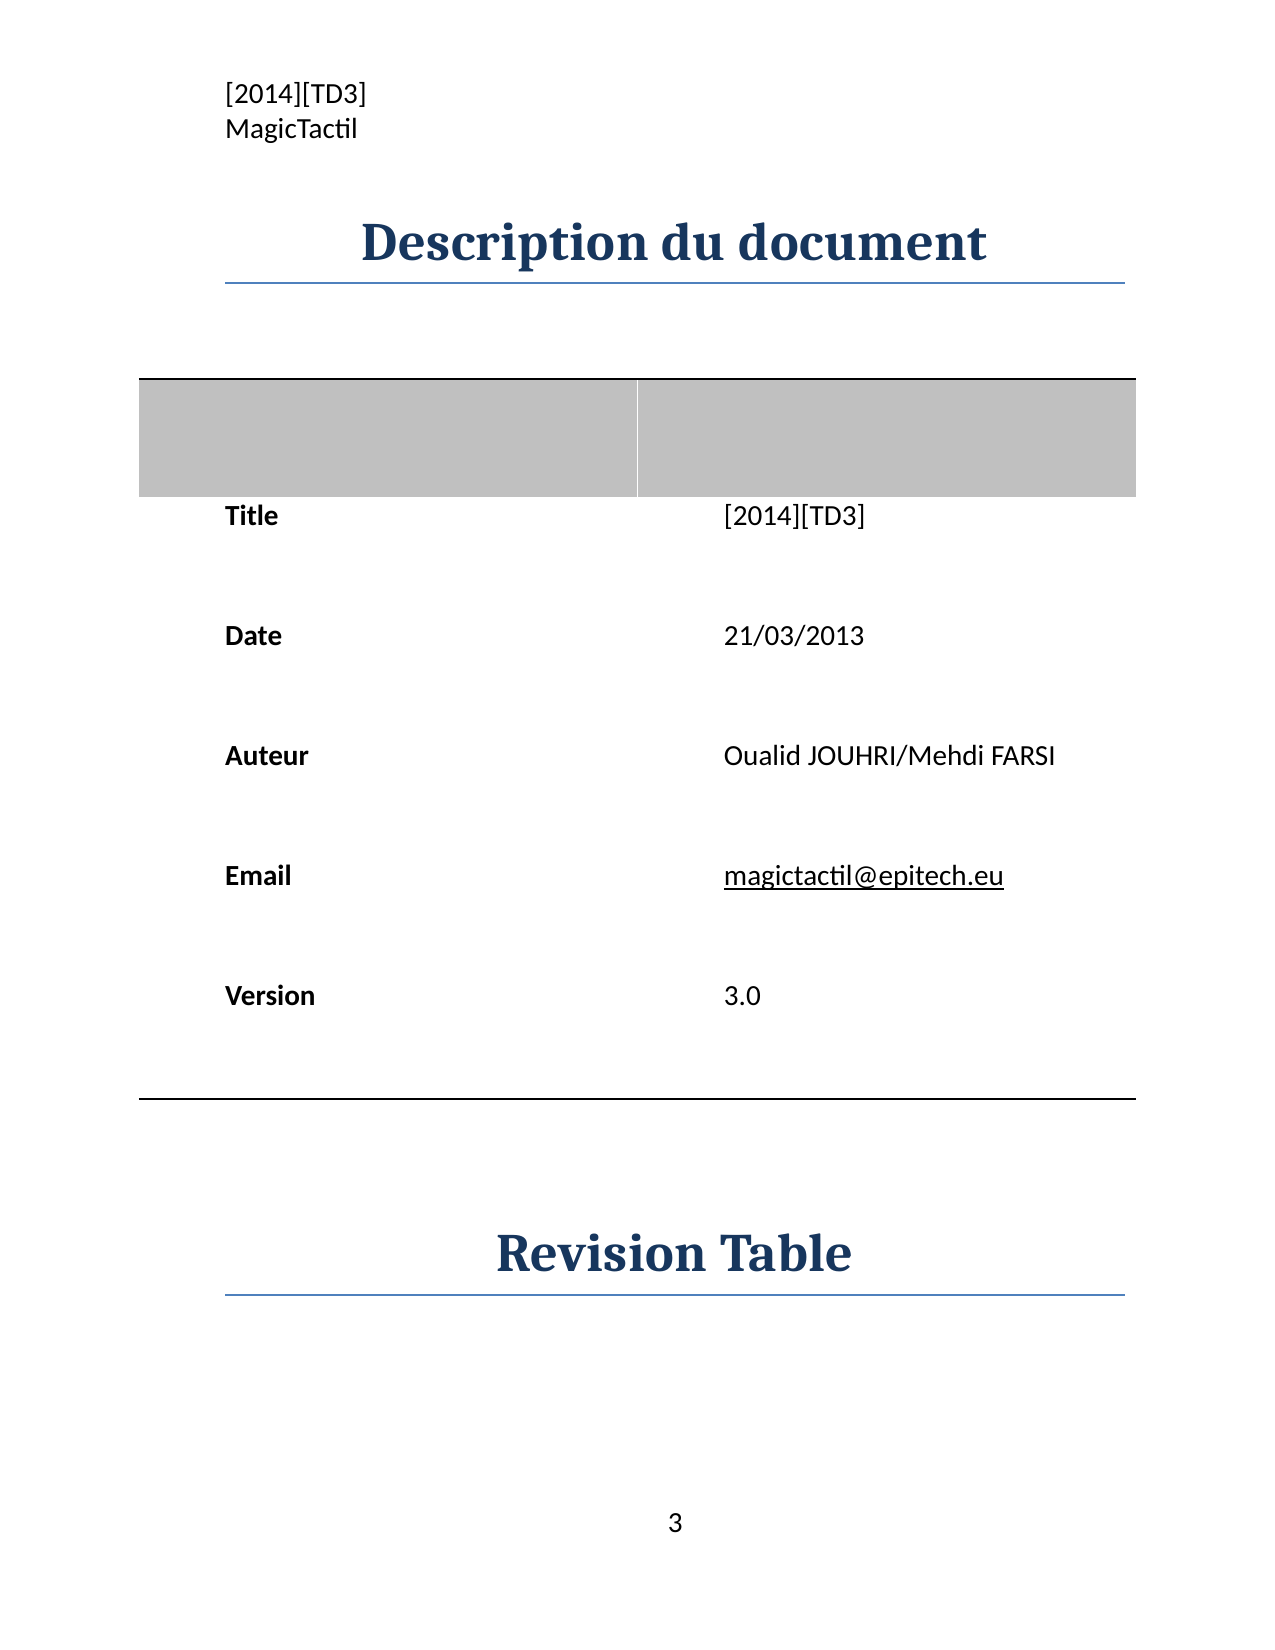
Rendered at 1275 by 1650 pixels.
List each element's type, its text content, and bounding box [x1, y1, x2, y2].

table_cell Auteur [139, 738, 637, 857]
table_cell Date [139, 618, 637, 737]
title Description du document [225, 212, 1125, 282]
table_cell Title [139, 498, 637, 617]
table_cell Oualid JOUHRI/Mehdi FARSI [638, 738, 1136, 857]
table_cell magictactil@epitech.eu [638, 858, 1136, 977]
table_cell Version [139, 978, 637, 1097]
table_cell 3.0 [638, 978, 1136, 1097]
title Revision Table [225, 1223, 1125, 1294]
table_header [139, 380, 637, 497]
table_cell Email [139, 858, 637, 977]
table_header [638, 380, 1136, 497]
table_cell [2014][TD3] [638, 498, 1136, 617]
table_cell 21/03/2013 [638, 618, 1136, 737]
